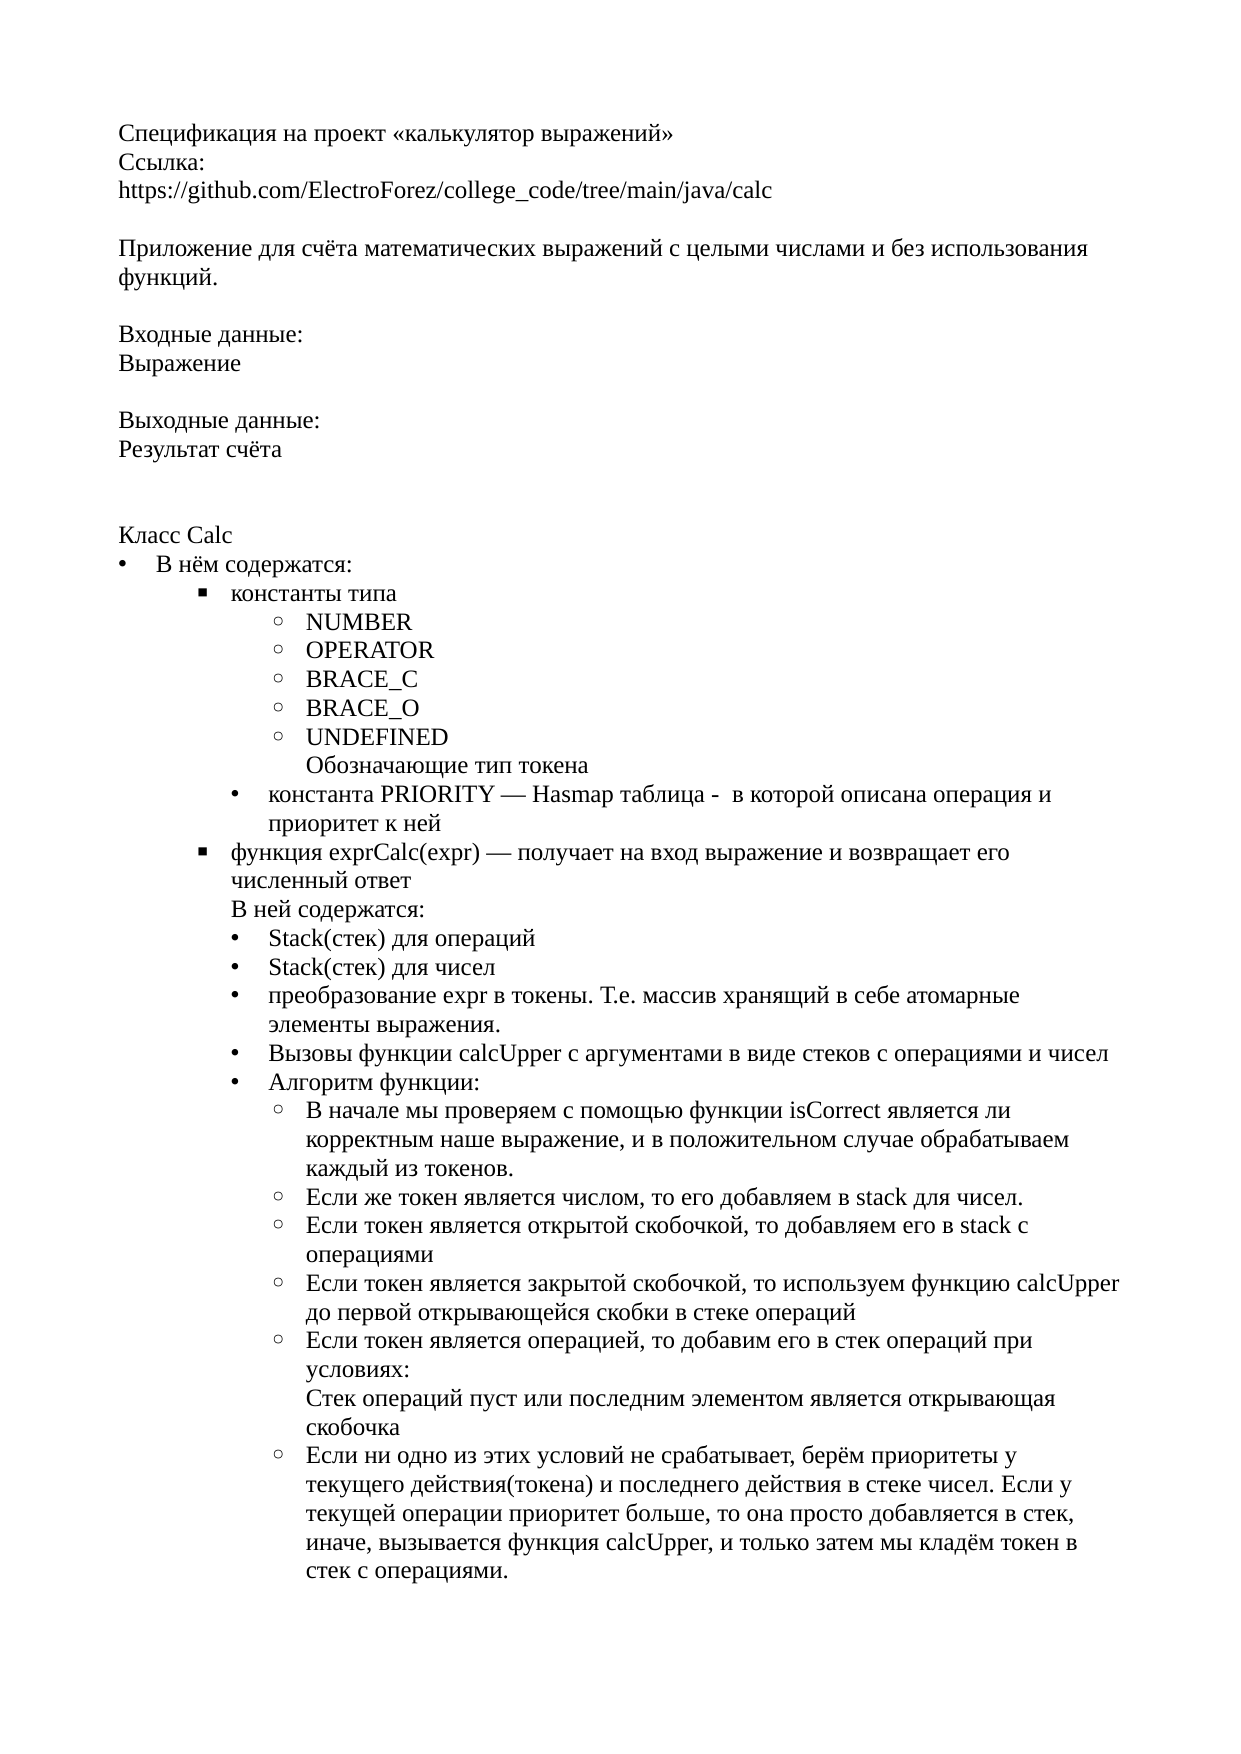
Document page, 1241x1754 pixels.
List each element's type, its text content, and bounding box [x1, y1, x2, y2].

text https://github.com/ElectroForez/college_code/tree/main/java/calc [118, 176, 1122, 204]
text Выходные данные: [118, 406, 1122, 434]
list Если ни одно из этих условий не срабатывает, берём приоритеты у текущего действия(токена) и последнего действия в стеке чисел. Если у текущей операции приоритет больше, то она просто добавляется в стек, иначе, вызывается функция calcUpper, и только затем мы кладём токен в стек с операциями. [268, 1441, 1122, 1584]
list OPERATOR [268, 636, 1122, 664]
text Ссылка: [118, 147, 1122, 176]
list Stack(стек) для операций [231, 923, 1122, 952]
list Если токен является открытой скобочкой, то добавляем его в stack с операциями [268, 1211, 1122, 1268]
text Класс Calc [118, 521, 1122, 549]
list UNDEFINED [268, 722, 1122, 751]
list преобразование expr в токены. Т.е. массив хранящий в себе атомарные элементы выражения. [231, 981, 1122, 1038]
list константы типа [193, 578, 1122, 607]
text Выражение [118, 348, 1122, 377]
list В начале мы проверяем с помощью функции isCorrect является ли корректным наше выражение, и в положительном случае обрабатываем каждый из токенов. [268, 1096, 1122, 1182]
list В нём содержатся: [118, 549, 1122, 578]
list Если токен является закрытой скобочкой, то используем функцию calcUpper до первой открывающейся скобки в стеке операций [268, 1268, 1122, 1326]
text Приложение для счёта математических выражений с целыми числами и без использования функций. [118, 233, 1122, 291]
text Спецификация на проект «калькулятор выражений» [118, 118, 1122, 147]
list В ней содержатся: [193, 894, 1122, 923]
list константа PRIORITY — Hasmap таблица - в которой описана операция и приоритет к ней [231, 779, 1122, 837]
list Если же токен является числом, то его добавляем в stack для чисел. [268, 1182, 1122, 1211]
list Стек операций пуст или последним элементом является открывающая скобочка [268, 1383, 1122, 1441]
text Результат счёта [118, 434, 1122, 463]
list Stack(стек) для чисел [231, 952, 1122, 981]
list BRACE_O [268, 693, 1122, 722]
list функция exprCalc(expr) — получает на вход выражение и возвращает его численный ответ [193, 837, 1122, 894]
list Обозначающие тип токена [268, 751, 1122, 779]
list BRACE_C [268, 664, 1122, 693]
list Алгоритм функции: [231, 1067, 1122, 1096]
list Вызовы функции calcUpper с аргументами в виде стеков с операциями и чисел [231, 1038, 1122, 1067]
text Входные данные: [118, 319, 1122, 348]
list Если токен является операцией, то добавим его в стек операций при условиях: [268, 1326, 1122, 1383]
list NUMBER [268, 607, 1122, 636]
